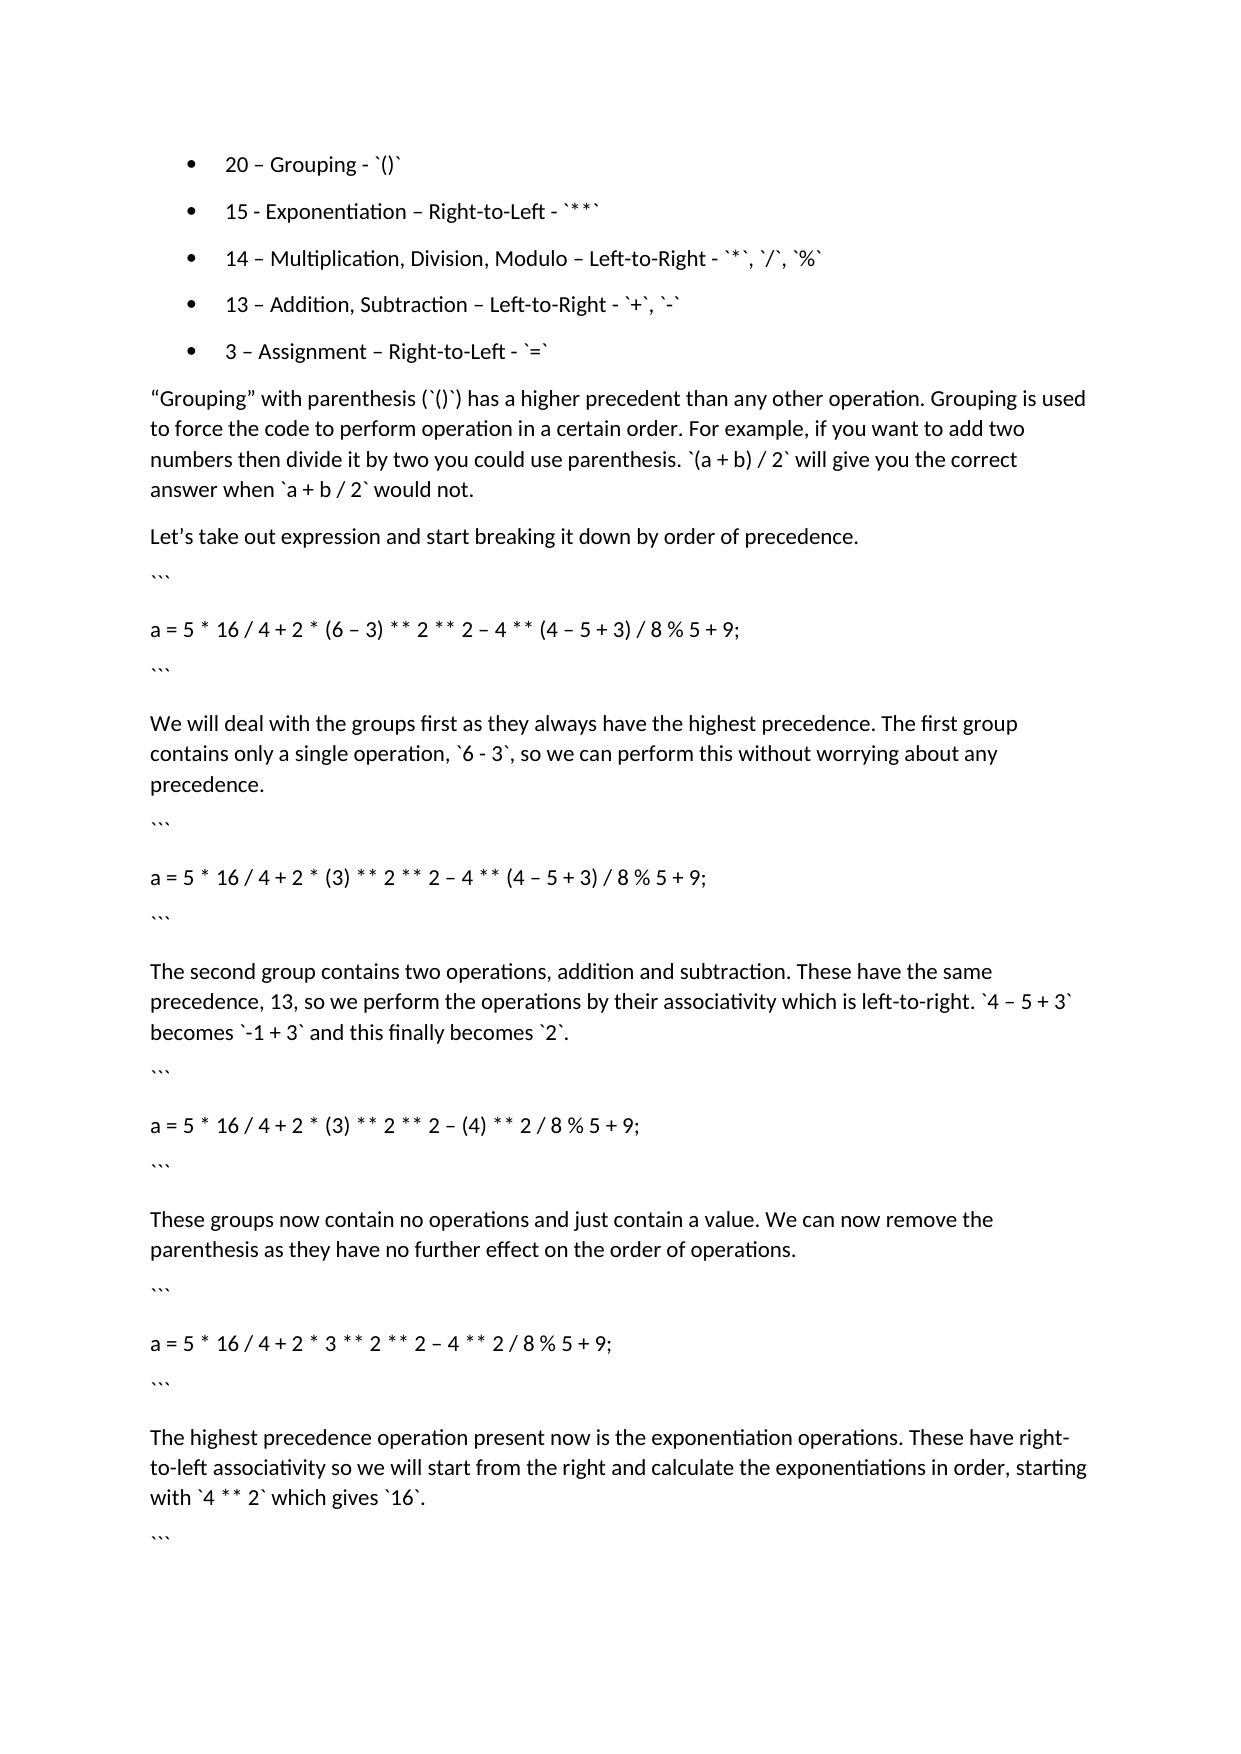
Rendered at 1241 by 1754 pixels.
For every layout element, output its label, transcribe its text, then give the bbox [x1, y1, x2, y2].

text a = 5 * 16 / 4 + 2 * (3) ** 2 ** 2 – (4) ** 2 / 8 % 5 + 9; [150, 1111, 1090, 1139]
text ``` [150, 1282, 1090, 1310]
text ``` [150, 1530, 1090, 1558]
text The second group contains two operations, addition and subtraction. These have the same precedence, 13, so we perform the operations by their associativity which is left-to-right. `4 – 5 + 3` becomes `-1 + 3` and this finally becomes `2`. [150, 957, 1090, 1046]
text a = 5 * 16 / 4 + 2 * 3 ** 2 ** 2 – 4 ** 2 / 8 % 5 + 9; [150, 1329, 1090, 1357]
text These groups now contain no operations and just contain a value. We can now remove the parenthesis as they have no further effect on the order of operations. [150, 1205, 1090, 1263]
text ``` [150, 817, 1090, 845]
text ``` [150, 1158, 1090, 1186]
text ``` [150, 662, 1090, 691]
text ``` [150, 1064, 1090, 1093]
text ``` [150, 1376, 1090, 1404]
text The highest precedence operation present now is the exponentiation operations. These have right-to-left associativity so we will start from the right and calculate the exponentiations in order, starting with `4 ** 2` which gives `16`. [150, 1423, 1090, 1511]
list 15 - Exponentiation – Right-to-Left - `**` [187, 197, 1090, 225]
list 14 – Multiplication, Division, Modulo – Left-to-Right - `*`, `/`, `%` [187, 244, 1090, 272]
text “Grouping” with parenthesis (`()`) has a higher precedent than any other operation. Grouping is used to force the code to perform operation in a certain order. For example, if you want to add two numbers then divide it by two you could use parenthesis. `(a + b) / 2` will give you the correct answer when `a + b / 2` would not. [150, 384, 1090, 503]
text a = 5 * 16 / 4 + 2 * (3) ** 2 ** 2 – 4 ** (4 – 5 + 3) / 8 % 5 + 9; [150, 863, 1090, 892]
text ``` [150, 910, 1090, 938]
list 20 – Grouping - `()` [187, 150, 1090, 178]
text ``` [150, 569, 1090, 597]
list 13 – Addition, Subtraction – Left-to-Right - `+`, `-` [187, 291, 1090, 319]
text a = 5 * 16 / 4 + 2 * (6 – 3) ** 2 ** 2 – 4 ** (4 – 5 + 3) / 8 % 5 + 9; [150, 616, 1090, 644]
text We will deal with the groups first as they always have the highest precedence. The first group contains only a single operation, `6 - 3`, so we can perform this without worrying about any precedence. [150, 709, 1090, 798]
text Let’s take out expression and start breaking it down by order of precedence. [150, 522, 1090, 550]
list 3 – Assignment – Right-to-Left - `=` [187, 337, 1090, 366]
